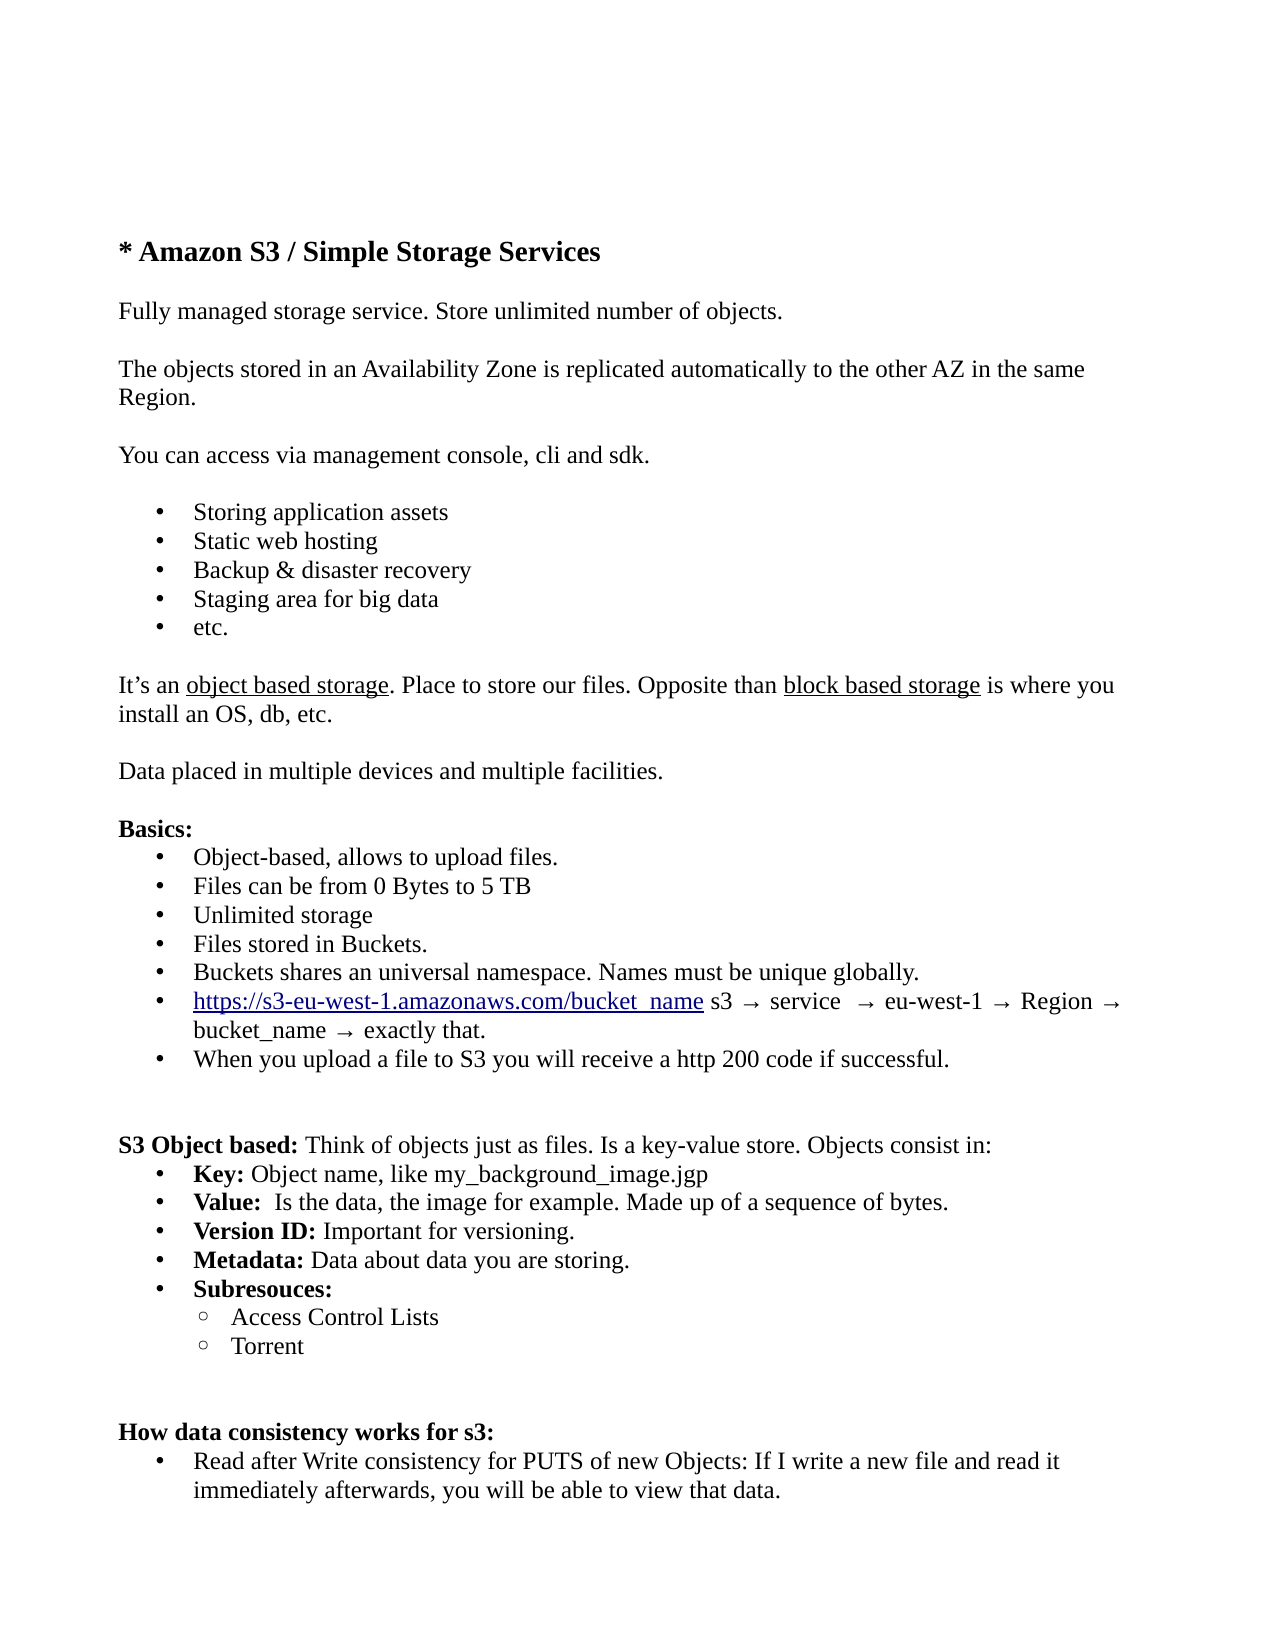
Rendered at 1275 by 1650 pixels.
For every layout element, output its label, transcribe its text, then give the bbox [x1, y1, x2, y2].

list Key: Object name, like my_background_image.jgp [156, 1159, 1157, 1187]
list Version ID: Important for versioning. [156, 1216, 1157, 1245]
text * Amazon S3 / Simple Storage Services [118, 234, 1157, 267]
list Backup & disaster recovery [156, 555, 1157, 584]
list Storing application assets [156, 497, 1157, 526]
text It’s an object based storage. Place to store our files. Opposite than block based storage is where you install an OS, db, etc. [118, 670, 1157, 727]
list Static web hosting [156, 526, 1157, 555]
text Basics: [118, 814, 1157, 842]
text How data consistency works for s3: [118, 1417, 1157, 1446]
text Data placed in multiple devices and multiple facilities. [118, 756, 1157, 785]
list Buckets shares an universal namespace. Names must be unique globally. [156, 957, 1157, 986]
list Files can be from 0 Bytes to 5 TB [156, 871, 1157, 900]
list When you upload a file to S3 you will receive a http 200 code if successful. [156, 1044, 1157, 1072]
list Access Control Lists [193, 1302, 1157, 1331]
list Object-based, allows to upload files. [156, 842, 1157, 871]
list Read after Write consistency for PUTS of new Objects: If I write a new file and read it immediately afterwards, you will be able to view that data. [156, 1446, 1157, 1504]
list Metadata: Data about data you are storing. [156, 1245, 1157, 1274]
list https://s3-eu-west-1.amazonaws.com/bucket_name s3 → service → eu-west-1 → Region → bucket_name → exactly that. [156, 986, 1157, 1044]
text Fully managed storage service. Store unlimited number of objects. [118, 296, 1157, 325]
list Staging area for big data [156, 584, 1157, 612]
list Value: Is the data, the image for example. Made up of a sequence of bytes. [156, 1187, 1157, 1216]
text S3 Object based: Think of objects just as files. Is a key-value store. Objects consist in: [118, 1130, 1157, 1159]
text The objects stored in an Availability Zone is replicated automatically to the other AZ in the same Region. [118, 354, 1157, 411]
list Subresouces: [156, 1274, 1157, 1302]
text You can access via management console, cli and sdk. [118, 440, 1157, 469]
list etc. [156, 612, 1157, 641]
list Unlimited storage [156, 900, 1157, 929]
list Torrent [193, 1331, 1157, 1360]
list Files stored in Buckets. [156, 929, 1157, 957]
